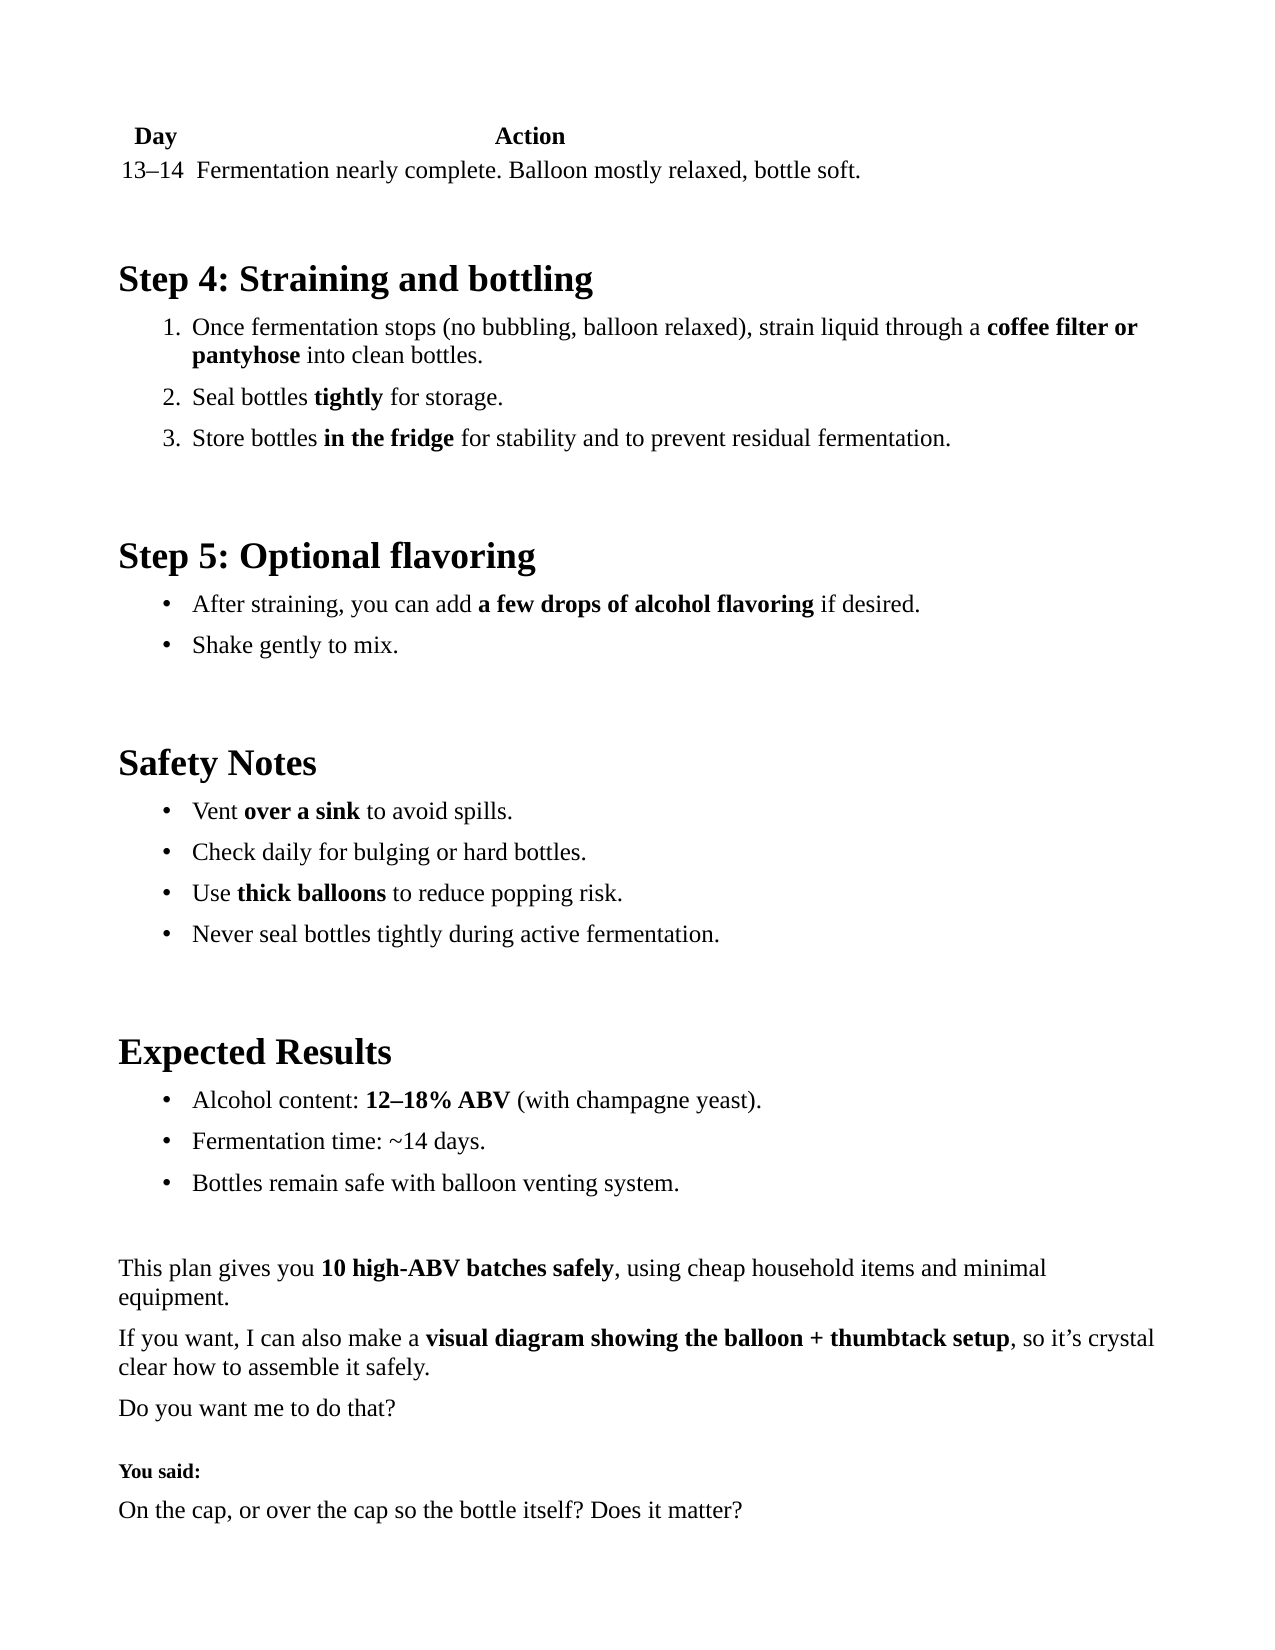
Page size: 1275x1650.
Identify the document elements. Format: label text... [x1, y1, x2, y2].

text On the cap, or over the cap so the bottle itself? Does it matter? [118, 1496, 1157, 1524]
list Store bottles in the fridge for stability and to prevent residual fermentation. [162, 423, 1157, 452]
subtitle Step 5: Optional flavoring [118, 533, 1157, 576]
table_header Action [193, 118, 867, 153]
text Do you want me to do that? [118, 1393, 1157, 1422]
table_cell 13–14 [118, 153, 193, 187]
list Shake gently to mix. [162, 630, 1157, 659]
text This plan gives you 10 high-ABV batches safely, using cheap household items and minimal equipment. [118, 1253, 1157, 1310]
subtitle You said: [118, 1459, 1157, 1483]
list Bottles remain safe with balloon venting system. [162, 1168, 1157, 1196]
list Alcohol content: 12–18% ABV (with champagne yeast). [162, 1085, 1157, 1114]
list Never seal bottles tightly during active fermentation. [162, 919, 1157, 948]
text If you want, I can also make a visual diagram showing the balloon + thumbtack setup, so it’s crystal clear how to assemble it safely. [118, 1323, 1157, 1380]
list Vent over a sink to avoid spills. [162, 796, 1157, 824]
subtitle Step 4: Straining and bottling [118, 256, 1157, 299]
table_header Day [118, 118, 193, 153]
list Seal bottles tightly for storage. [162, 382, 1157, 411]
list Use thick balloons to reduce popping risk. [162, 878, 1157, 907]
table_cell Fermentation nearly complete. Balloon mostly relaxed, bottle soft. [193, 153, 867, 187]
list Once fermentation stops (no bubbling, balloon relaxed), strain liquid through a coffee filter or pantyhose into clean bottles. [162, 312, 1157, 369]
subtitle Expected Results [118, 1029, 1157, 1073]
list Fermentation time: ~14 days. [162, 1126, 1157, 1155]
subtitle Safety Notes [118, 740, 1157, 783]
list After straining, you can add a few drops of alcohol flavoring if desired. [162, 589, 1157, 617]
list Check daily for bulging or hard bottles. [162, 837, 1157, 866]
